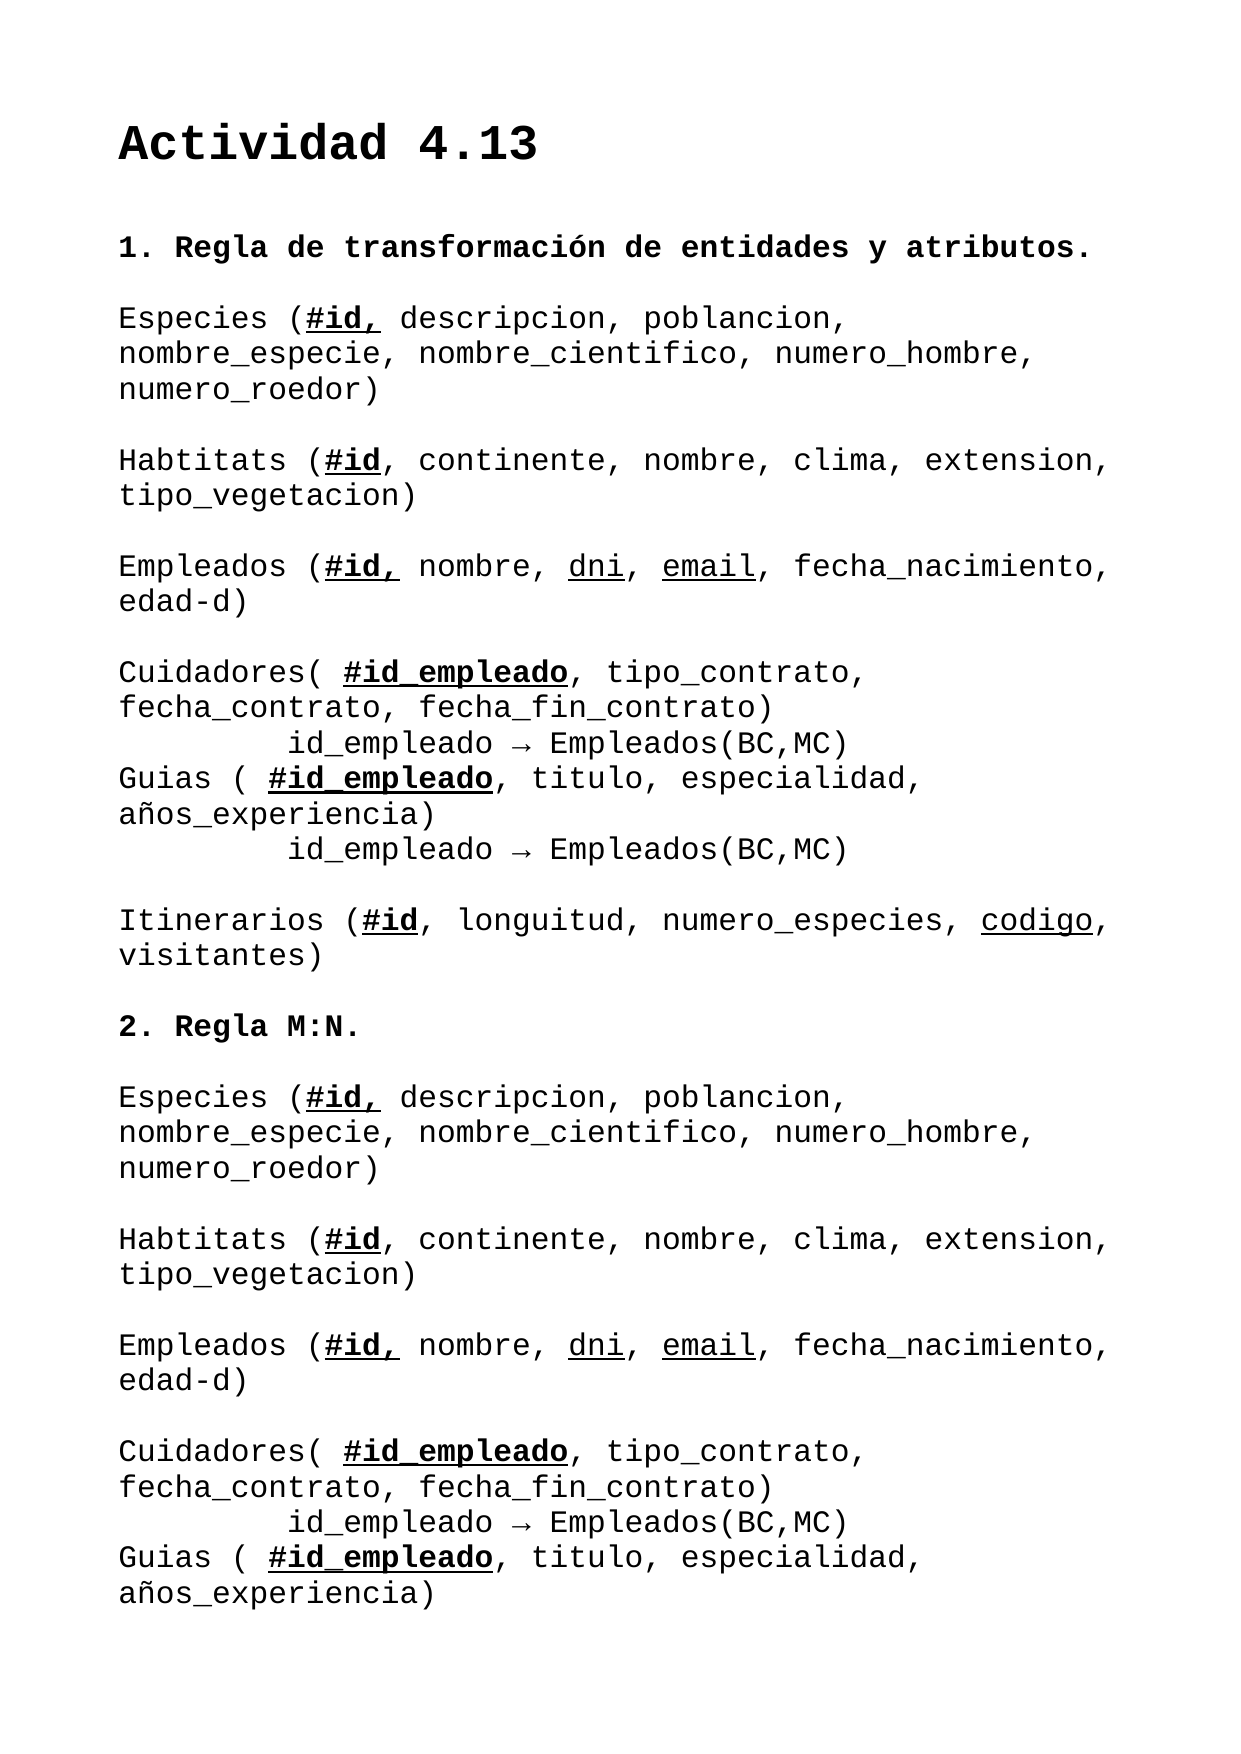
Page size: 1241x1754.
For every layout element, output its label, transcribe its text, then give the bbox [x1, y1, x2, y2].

text Especies (#id, descripcion, poblancion, nombre_especie, nombre_cientifico, numero_hombre, numero_roedor) [118, 302, 1122, 408]
text Guias ( #id_empleado, titulo, especialidad, años_experiencia) [118, 1542, 1122, 1613]
subtitle Actividad 4.13 [118, 118, 1122, 175]
text Guias ( #id_empleado, titulo, especialidad, años_experiencia) [118, 763, 1122, 833]
text id_empleado → Empleados(BC,MC) [118, 1506, 1122, 1542]
text Cuidadores( #id_empleado, tipo_contrato, fecha_contrato, fecha_fin_contrato) [118, 656, 1122, 727]
text Habtitats (#id, continente, nombre, clima, extension, tipo_vegetacion) [118, 1223, 1122, 1294]
text id_empleado → Empleados(BC,MC) [118, 727, 1122, 763]
text Empleados (#id, nombre, dni, email, fecha_nacimiento, edad-d) [118, 1329, 1122, 1400]
text Empleados (#id, nombre, dni, email, fecha_nacimiento, edad-d) [118, 550, 1122, 621]
text Especies (#id, descripcion, poblancion, nombre_especie, nombre_cientifico, numero_hombre, numero_roedor) [118, 1081, 1122, 1188]
text Cuidadores( #id_empleado, tipo_contrato, fecha_contrato, fecha_fin_contrato) [118, 1436, 1122, 1506]
text 1. Regla de transformación de entidades y atributos. [118, 231, 1122, 267]
text 2. Regla M:N. [118, 1011, 1122, 1046]
text id_empleado → Empleados(BC,MC) [118, 833, 1122, 869]
text Itinerarios (#id, longuitud, numero_especies, codigo, visitantes) [118, 904, 1122, 975]
text Habtitats (#id, continente, nombre, clima, extension, tipo_vegetacion) [118, 444, 1122, 515]
